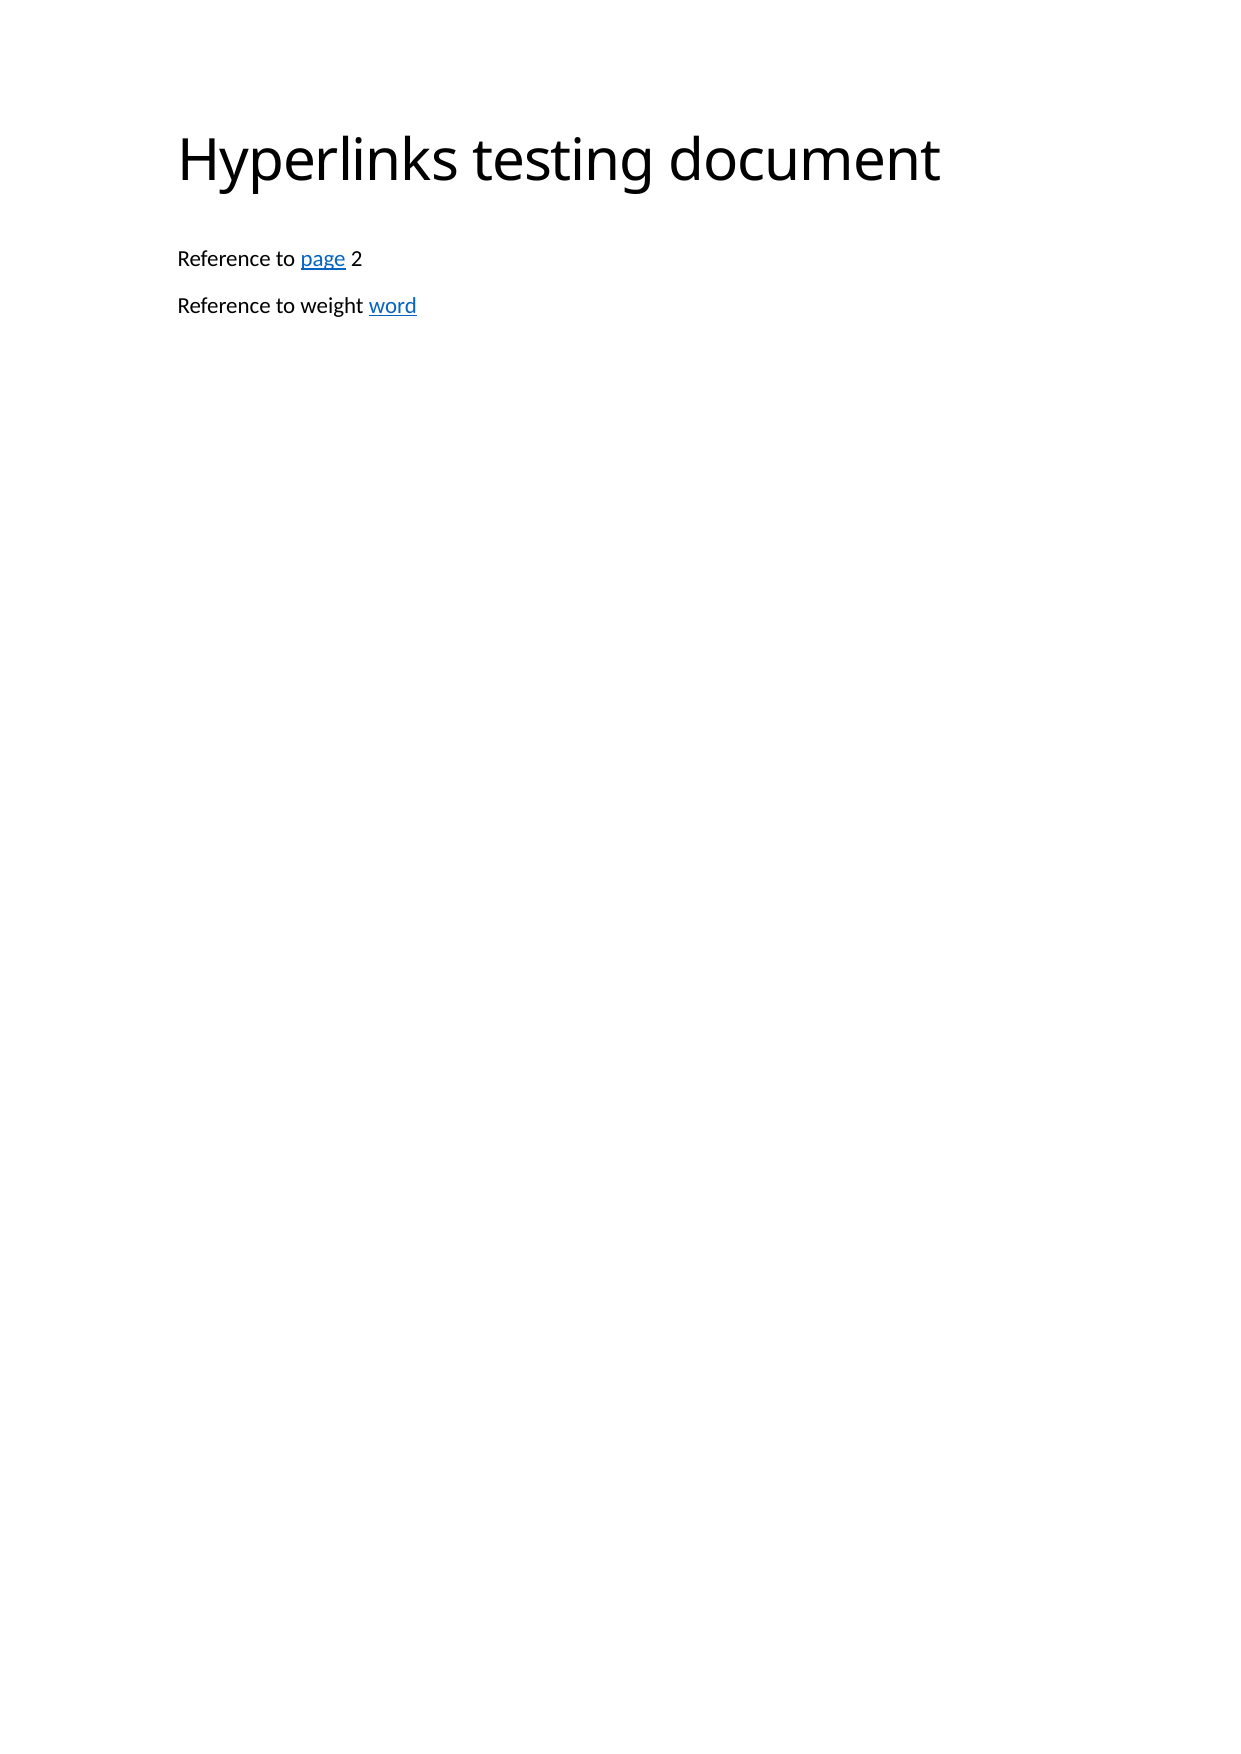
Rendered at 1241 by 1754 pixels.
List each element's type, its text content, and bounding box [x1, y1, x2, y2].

text Reference to page 2 [177, 244, 1152, 272]
title Hyperlinks testing document [177, 118, 1152, 198]
text Reference to weight word [177, 291, 1152, 319]
